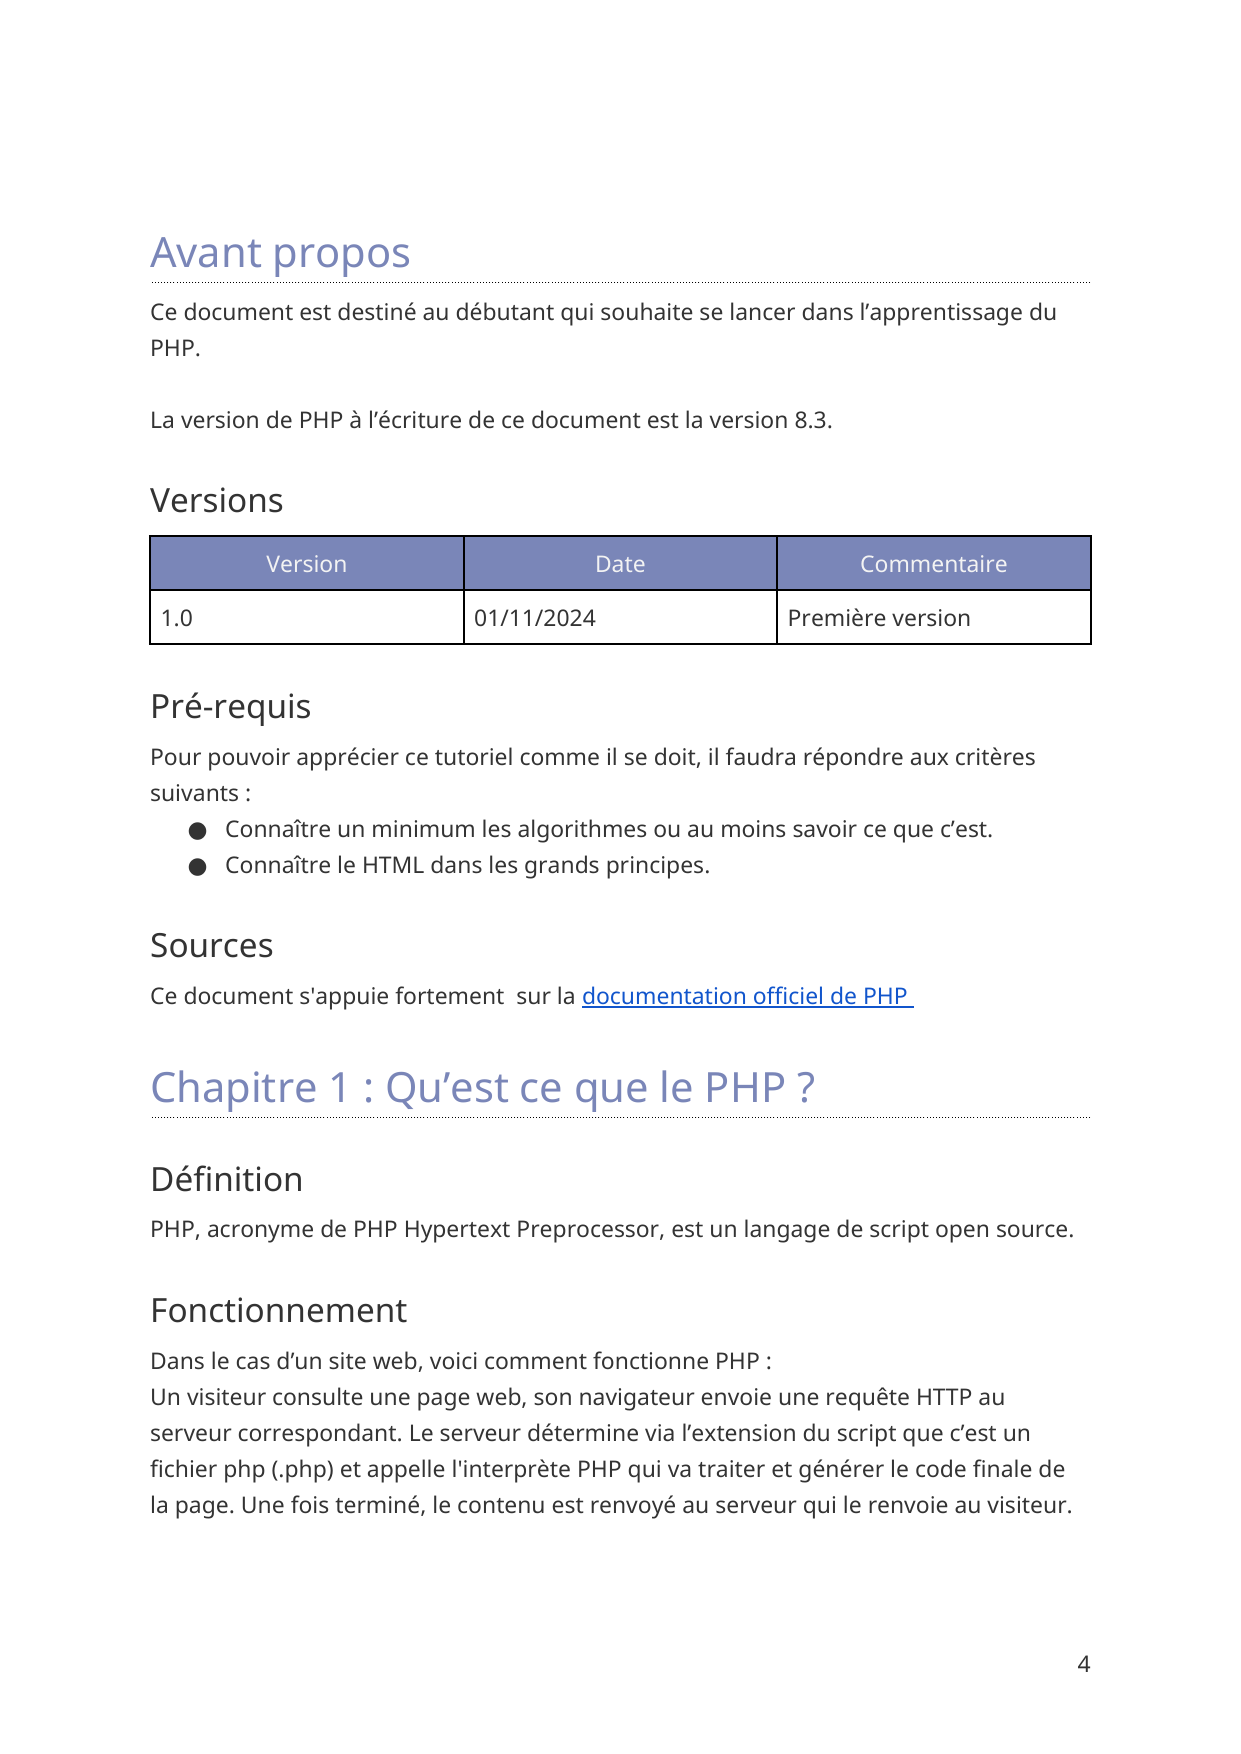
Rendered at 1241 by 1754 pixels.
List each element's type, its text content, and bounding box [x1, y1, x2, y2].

subtitle Avant propos [150, 223, 1090, 283]
table_header Commentaire [778, 537, 1090, 589]
subtitle Chapitre 1 : Qu’est ce que le PHP ? [150, 1058, 1090, 1118]
table_cell Première version [778, 591, 1090, 643]
subtitle Sources [150, 922, 1090, 967]
table_header Date [465, 537, 776, 589]
list Connaître un minimum les algorithmes ou au moins savoir ce que c’est. [187, 813, 1090, 844]
text Pour pouvoir apprécier ce tutoriel comme il se doit, il faudra répondre aux critères suivants : [150, 741, 1090, 808]
text Ce document est destiné au débutant qui souhaite se lancer dans l’apprentissage du PHP. [150, 296, 1090, 363]
subtitle Fonctionnement [150, 1287, 1090, 1332]
list Connaître le HTML dans les grands principes. [187, 849, 1090, 880]
table_header Version [151, 537, 463, 589]
text Dans le cas d’un site web, voici comment fonctionne PHP : Un visiteur consulte une page web, son navigateur envoie une requête HTTP au serveur correspondant. Le serveur détermine via l’extension du script que c’est un fichier php (.php) et appelle l'interprète PHP qui va traiter et générer le code finale de la page. Une fois terminé, le contenu est renvoyé au serveur qui le renvoie au visiteur. [150, 1345, 1090, 1520]
subtitle Pré-requis [150, 683, 1090, 728]
table_cell 1.0 [151, 591, 463, 643]
text La version de PHP à l’écriture de ce document est la version 8.3. [150, 404, 1090, 435]
table_cell 01/11/2024 [465, 591, 776, 643]
subtitle Versions [150, 477, 1090, 522]
text Ce document s'appuie fortement sur la documentation officiel de PHP [150, 980, 1090, 1011]
subtitle Définition [150, 1156, 1090, 1201]
text PHP, acronyme de PHP Hypertext Preprocessor, est un langage de script open source. [150, 1213, 1090, 1245]
